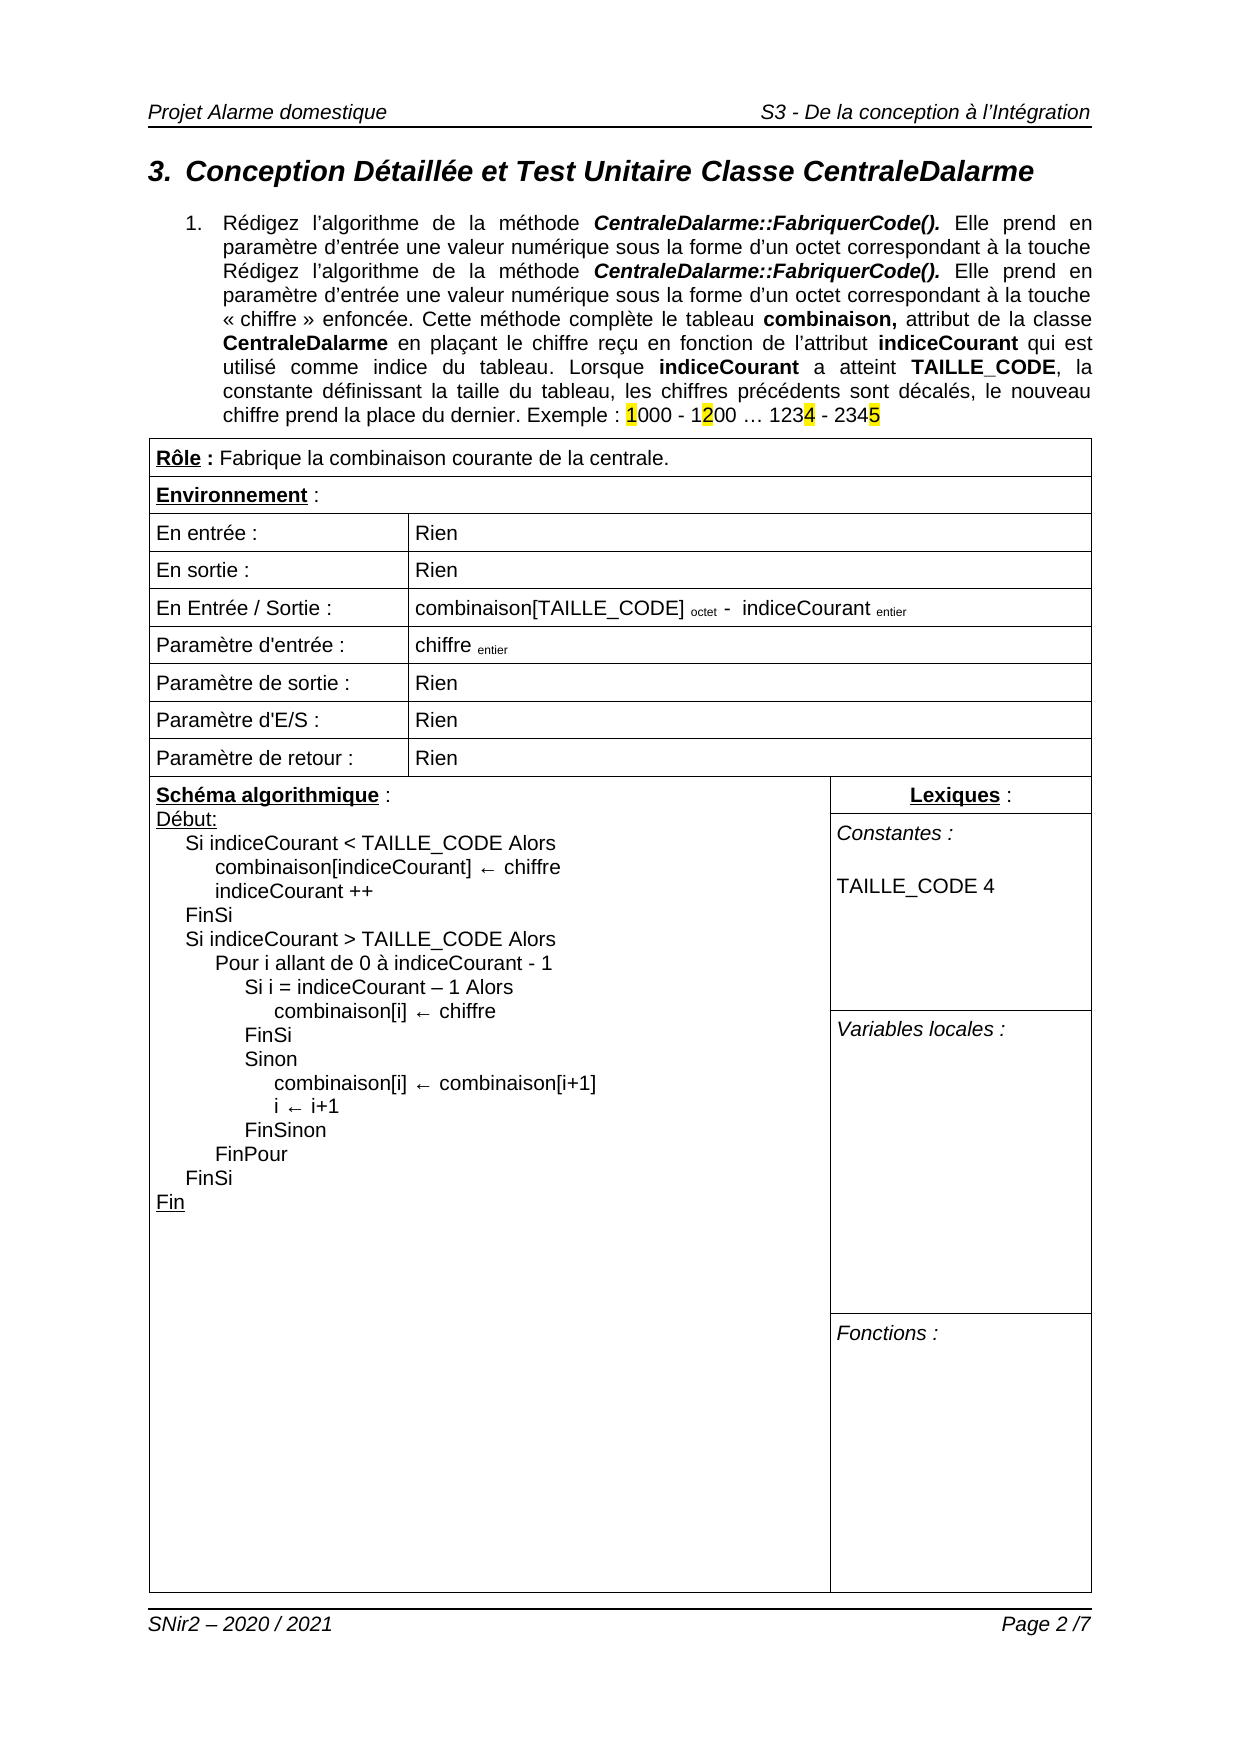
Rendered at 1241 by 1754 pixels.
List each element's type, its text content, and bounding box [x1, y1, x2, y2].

table_cell En entrée : [150, 514, 408, 551]
table_cell Environnement : [150, 477, 1091, 513]
table_cell Variables locales : [831, 1011, 1091, 1313]
table_cell Rien [409, 702, 1091, 738]
table_cell chiffre entier [409, 627, 1091, 663]
table_cell Paramètre d'entrée : [150, 627, 408, 663]
table_header Rôle : Fabrique la combinaison courante de la centrale. [150, 439, 1091, 476]
subtitle Conception Détaillée et Test Unitaire Classe CentraleDalarme [148, 154, 1092, 187]
table_cell En Entrée / Sortie : [150, 589, 408, 626]
table_cell Rien [409, 739, 1091, 776]
table_cell Lexiques : [831, 777, 1091, 813]
table_cell Constantes : TAILLE_CODE 4 [831, 814, 1091, 1010]
table_cell Paramètre de sortie : [150, 664, 408, 701]
table_cell Schéma algorithmique : Début: Si indiceCourant < TAILLE_CODE Alors combinaison[indiceCourant] ← chiffre indiceCourant ++ FinSi Si indiceCourant > TAILLE_CODE Alors Pour i allant de 0 à indiceCourant - 1 Si i = indiceCourant – 1 Alors combinaison[i] ← chiffre FinSi Sinon combinaison[i] ← combinaison[i+1] i ← i+1 FinSinon FinPour FinSi Fin [150, 777, 830, 1592]
list Rédigez l’algorithme de la méthode CentraleDalarme::FabriquerCode(). Elle prend en paramètre d’entrée une valeur numérique sous la forme d’un octet correspondant à la touche Rédigez l’algorithme de la méthode CentraleDalarme::FabriquerCode(). Elle prend en paramètre d’entrée une valeur numérique sous la forme d’un octet correspondant à la touche « chiffre » enfoncée. Cette méthode complète le tableau combinaison, attribut de la classe CentraleDalarme en plaçant le chiffre reçu en fonction de l’attribut indiceCourant qui est utilisé comme indice du tableau. Lorsque indiceCourant a atteint TAILLE_CODE, la constante définissant la taille du tableau, les chiffres précédents sont décalés, le nouveau chiffre prend la place du dernier. Exemple : 1000 - 1200 … 1234 - 2345 [185, 211, 1092, 426]
table_cell Rien [409, 514, 1091, 551]
table_cell combinaison[TAILLE_CODE] octet - indiceCourant entier [409, 589, 1091, 626]
table_cell Fonctions : [831, 1314, 1091, 1592]
table_cell En sortie : [150, 552, 408, 588]
table_cell Rien [409, 552, 1091, 588]
table_cell Rien [409, 664, 1091, 701]
table_cell Paramètre de retour : [150, 739, 408, 776]
table_cell Paramètre d'E/S : [150, 702, 408, 738]
